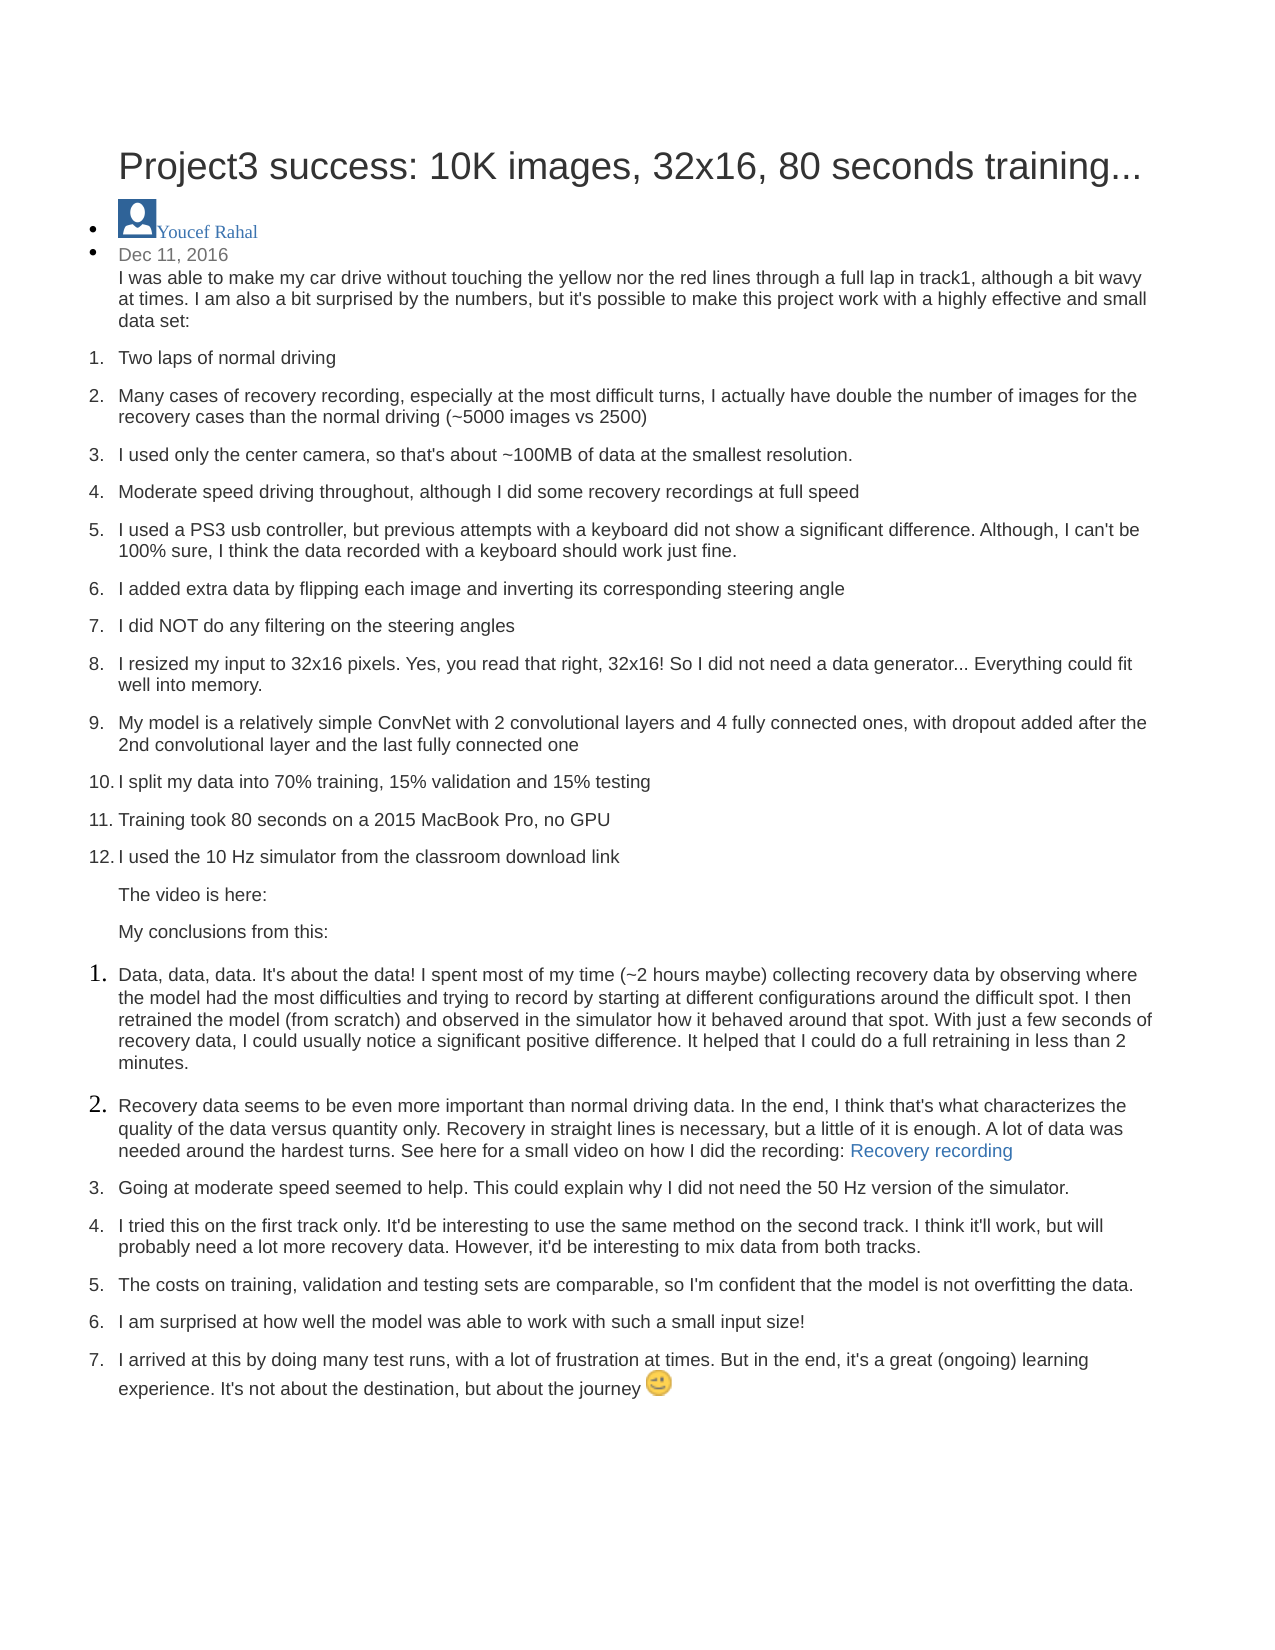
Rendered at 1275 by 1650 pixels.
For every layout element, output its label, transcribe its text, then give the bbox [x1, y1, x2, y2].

list I resized my input to 32x16 pixels. Yes, you read that right, 32x16! So I did not need a data generator... Everything could fit well into memory. [118, 653, 1157, 696]
list I am surprised at how well the model was able to work with such a small input size! [118, 1311, 1157, 1333]
list Data, data, data. It's about the data! I spent most of my time (~2 hours maybe) collecting recovery data by observing where the model had the most difficulties and trying to record by starting at different configurations around the difficult spot. I then retrained the model (from scratch) and observed in the simulator how it behaved around that spot. With just a few seconds of recovery data, I could usually notice a significant positive difference. It helped that I could do a full retraining in less than 2 minutes. [118, 958, 1157, 1073]
list I split my data into 70% training, 15% validation and 15% testing [118, 771, 1157, 792]
list I did NOT do any filtering on the steering angles [118, 615, 1157, 637]
list Two laps of normal driving [118, 347, 1157, 369]
list Going at moderate speed seemed to help. This could explain why I did not need the 50 Hz version of the simulator. [118, 1177, 1157, 1199]
list I tried this on the first track only. It'd be interesting to use the same method on the second track. I think it'll work, but will probably need a lot more recovery data. However, it'd be interesting to mix data from both tracks. [118, 1214, 1157, 1258]
list Training took 80 seconds on a 2015 MacBook Pro, no GPU [118, 808, 1157, 830]
list I used a PS3 usb controller, but previous attempts with a keyboard did not show a significant difference. Although, I can't be 100% sure, I think the data recorded with a keyboard should work just fine. [118, 519, 1157, 562]
list I used the 10 Hz simulator from the classroom download link [118, 846, 1157, 867]
text I was able to make my car drive without touching the yellow nor the red lines through a full lap in track1, although a bit wavy at times. I am also a bit surprised by the numbers, but it's possible to make this project work with a highly effective and small data set: [118, 266, 1157, 331]
list Youcef Rahal [118, 200, 1149, 243]
list I added extra data by flipping each image and inverting its corresponding steering angle [118, 578, 1157, 599]
text My conclusions from this: [118, 921, 1157, 942]
picture [118, 199, 157, 238]
list Dec 11, 2016 [118, 243, 1157, 266]
list Recovery data seems to be even more important than normal driving data. In the end, I think that's what characterizes the quality of the data versus quantity only. Recovery in straight lines is necessary, but a little of it is enough. A lot of data was needed around the hardest turns. See here for a small video on how I did the recording: Recovery recording [118, 1089, 1157, 1161]
list I arrived at this by doing many test runs, with a lot of frustration at times. But in the end, it's a great (ongoing) learning experience. It's not about the destination, but about the journey [118, 1349, 1157, 1400]
list The costs on training, validation and testing sets are comparable, so I'm confident that the model is not overfitting the data. [118, 1274, 1157, 1295]
subtitle Project3 success: 10K images, 32x16, 80 seconds training... [118, 143, 1157, 187]
text The video is here: [118, 883, 1157, 905]
list Many cases of recovery recording, especially at the most difficult turns, I actually have double the number of images for the recovery cases than the normal driving (~5000 images vs 2500) [118, 384, 1157, 428]
picture [646, 1370, 672, 1396]
list My model is a relatively simple ConvNet with 2 convolutional layers and 4 fully connected ones, with dropout added after the 2nd convolutional layer and the last fully connected one [118, 712, 1157, 755]
list I used only the center camera, so that's about ~100MB of data at the smallest resolution. [118, 444, 1157, 465]
list Moderate speed driving throughout, although I did some recovery recordings at full speed [118, 481, 1157, 503]
